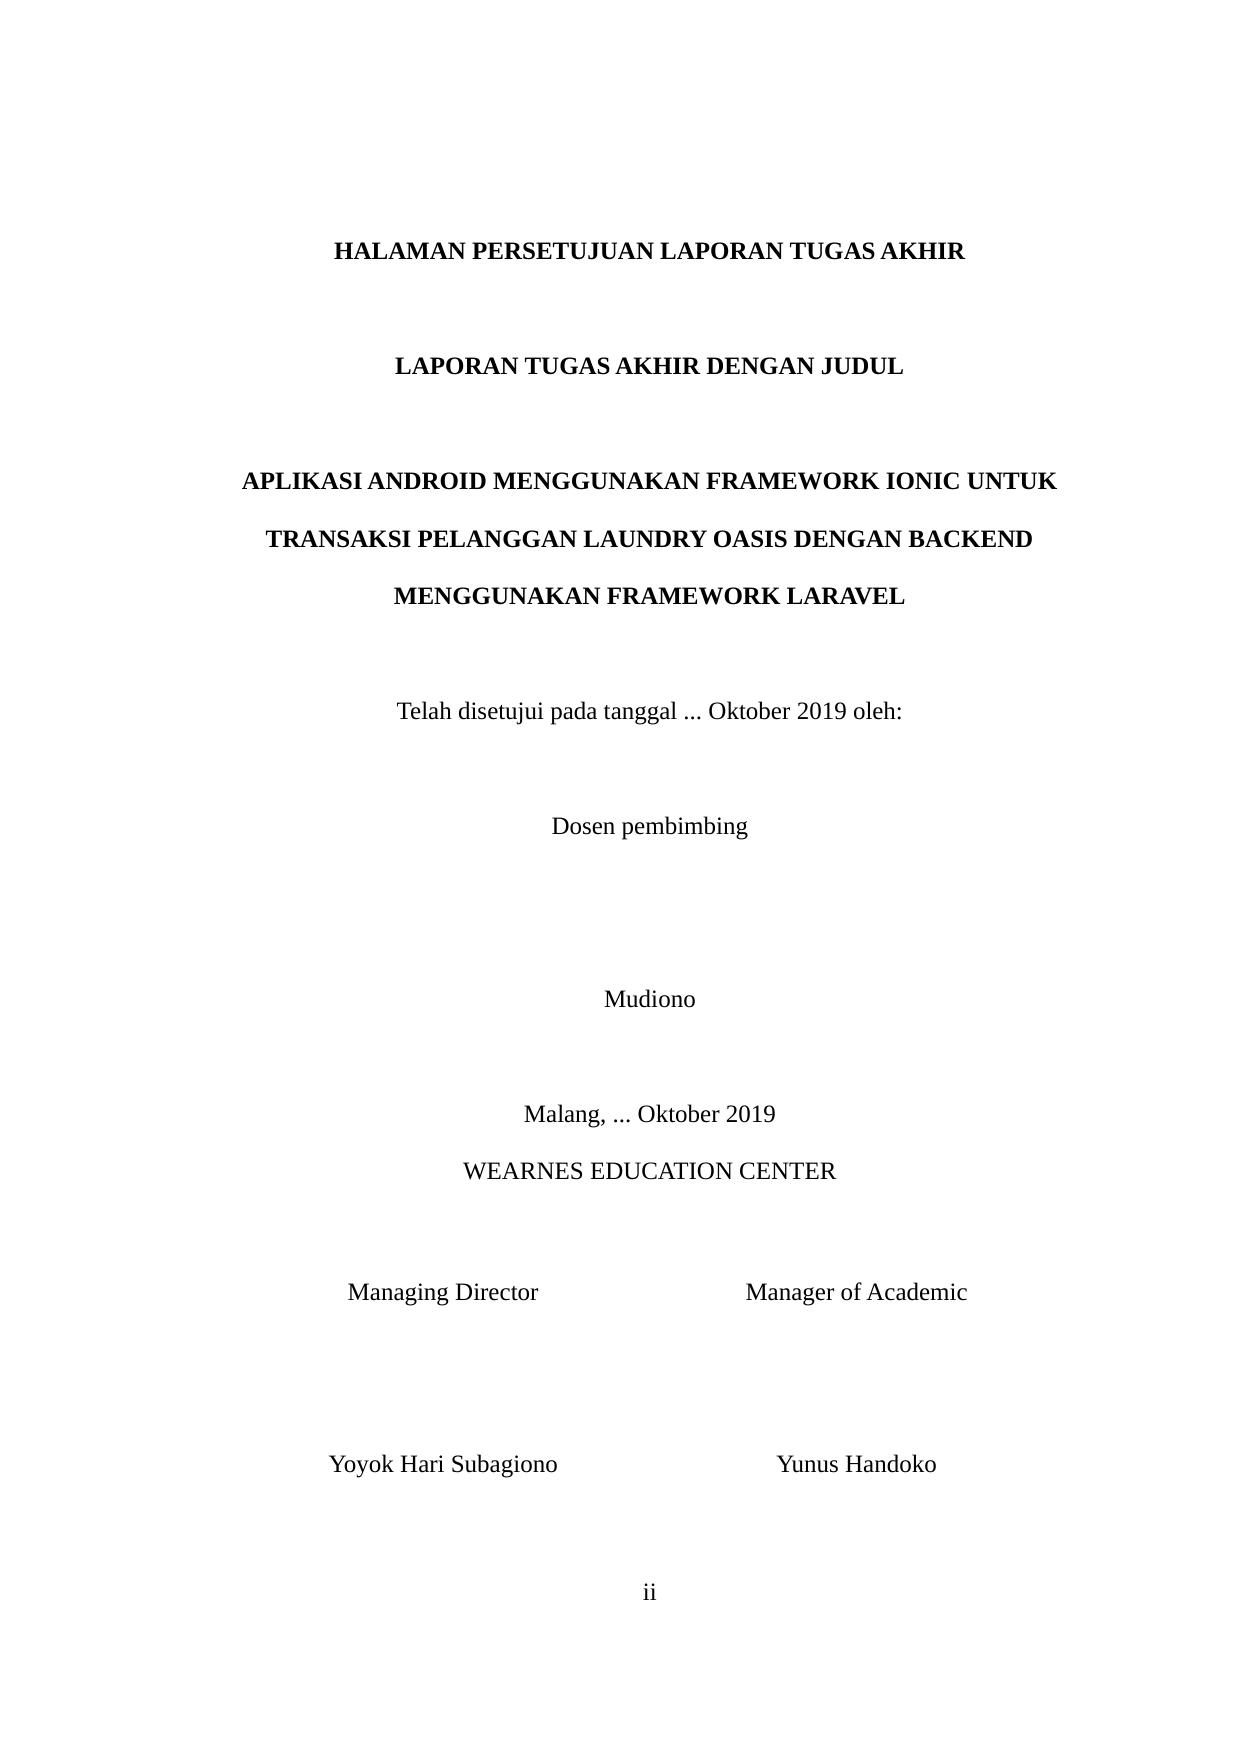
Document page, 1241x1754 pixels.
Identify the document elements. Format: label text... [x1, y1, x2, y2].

subtitle HALAMAN PERSETUJUAN LAPORAN TUGAS AKHIR [236, 236, 1063, 265]
text Malang, ... Oktober 2019 [236, 1099, 1063, 1127]
text APLIKASI ANDROID MENGGUNAKAN FRAMEWORK IONIC UNTUK TRANSAKSI PELANGGAN LAUNDRY OASIS DENGAN BACKEND MENGGUNAKAN FRAMEWORK LARAVEL [236, 466, 1063, 610]
text LAPORAN TUGAS AKHIR DENGAN JUDUL [236, 351, 1063, 380]
table_header Manager of Academic Yunus Handoko [650, 1271, 1063, 1484]
text Dosen pembimbing [236, 811, 1063, 840]
text Telah disetujui pada tanggal ... Oktober 2019 oleh: [236, 696, 1063, 725]
table_header Managing Director Yoyok Hari Subagiono [236, 1271, 649, 1484]
text Mudiono [236, 984, 1063, 1012]
text WEARNES EDUCATION CENTER [236, 1156, 1063, 1185]
